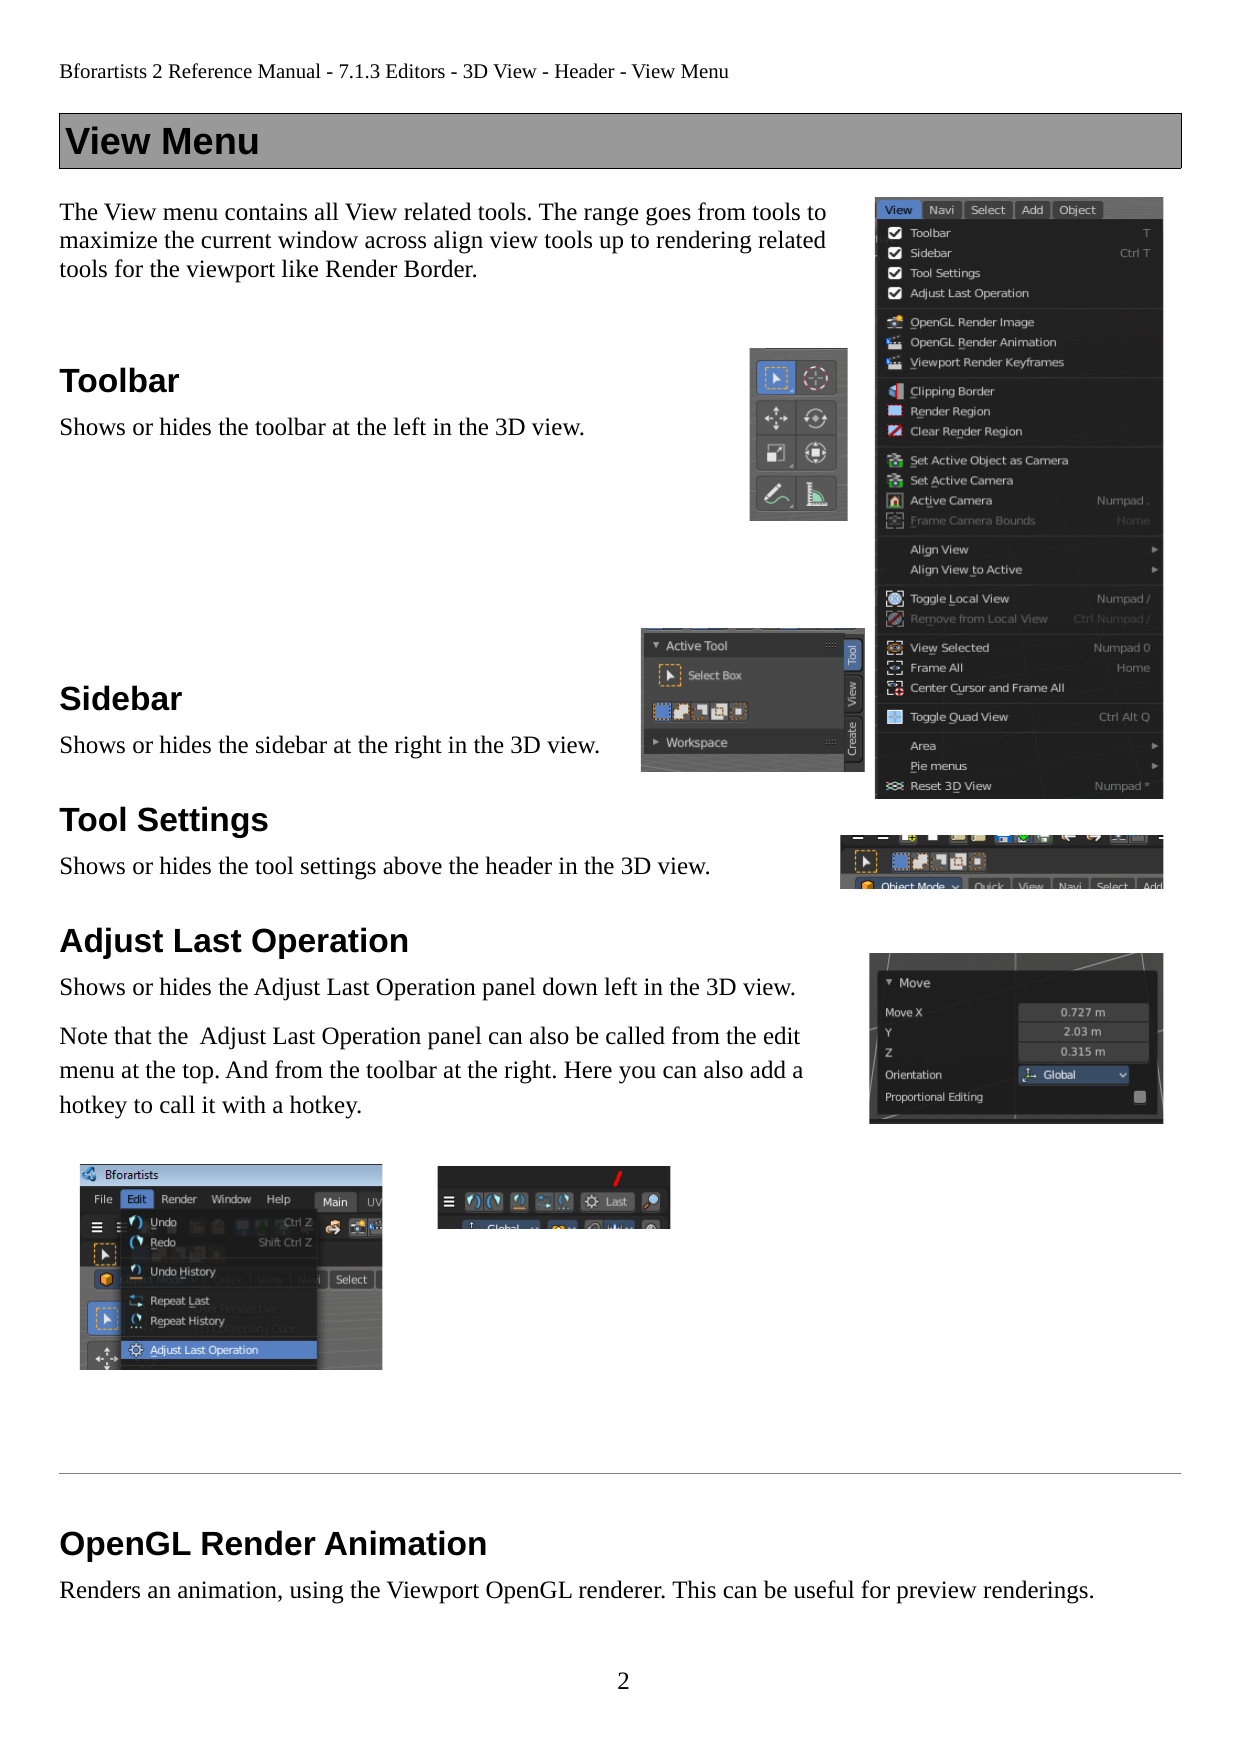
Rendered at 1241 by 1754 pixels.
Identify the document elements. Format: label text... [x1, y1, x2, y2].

subtitle Toolbar [59, 361, 749, 400]
picture [874, 197, 1164, 799]
text Shows or hides the tool settings above the header in the 3D view. [59, 851, 840, 879]
text The View menu contains all View related tools. The range goes from tools to maximize the current window across align view tools up to rendering related tools for the viewport like Render Border. [59, 197, 874, 283]
subtitle [865, 678, 874, 717]
subtitle Adjust Last Operation [59, 921, 1181, 959]
picture [437, 1166, 671, 1229]
text Renders an animation, using the Viewport OpenGL renderer. This can be useful for preview renderings. [59, 1575, 1181, 1603]
subtitle OpenGL Render Animation [59, 1523, 1181, 1562]
picture [640, 628, 865, 772]
subtitle [848, 361, 874, 400]
picture [840, 835, 1164, 889]
text Shows or hides the sidebar at the right in the 3D view. [59, 730, 640, 758]
text Shows or hides the toolbar at the left in the 3D view. [59, 412, 749, 441]
picture [749, 348, 848, 521]
picture [79, 1164, 383, 1370]
table_header View Menu [60, 114, 1181, 168]
subtitle Sidebar [59, 678, 640, 717]
subtitle Tool Settings [59, 799, 1181, 838]
picture [869, 953, 1164, 1124]
subtitle [1164, 361, 1181, 400]
text Shows or hides the Adjust Last Operation panel down left in the 3D view. [59, 972, 869, 1001]
subtitle [1164, 678, 1181, 717]
text Note that the Adjust Last Operation panel can also be called from the edit menu at the top. And from the toolbar at the right. Here you can also add a hotkey to call it with a hotkey. [59, 1021, 869, 1118]
